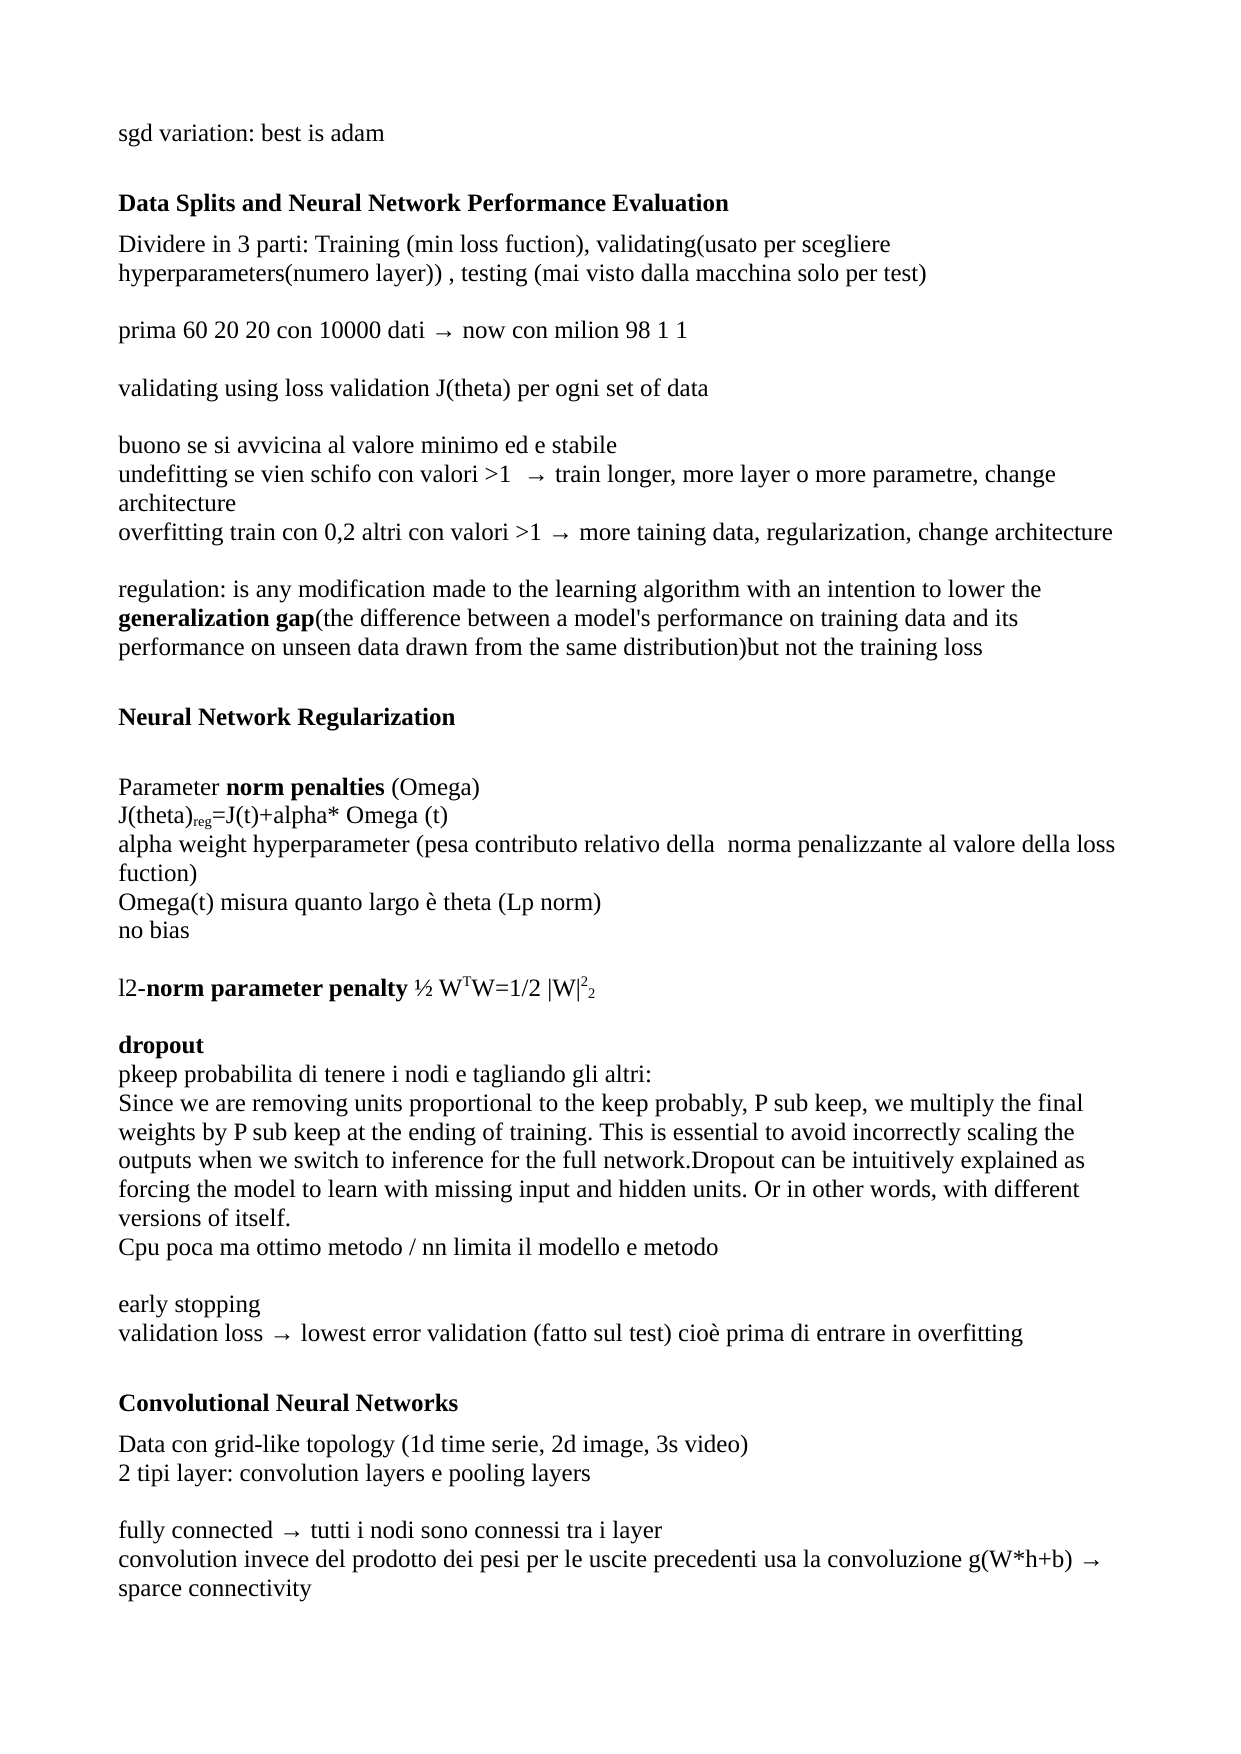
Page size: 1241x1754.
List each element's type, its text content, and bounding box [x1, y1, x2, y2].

text dropout [118, 1031, 1122, 1059]
text overfitting train con 0,2 altri con valori >1 → more taining data, regularization, change architecture [118, 517, 1122, 546]
text Omega(t) misura quanto largo è theta (Lp norm) [118, 887, 1122, 916]
text Parameter norm penalties (Omega) [118, 772, 1122, 801]
text validating using loss validation J(theta) per ogni set of data [118, 373, 1122, 402]
text Since we are removing units proportional to the keep probably, P sub keep, we multiply the final weights by P sub keep at the ending of training. This is essential to avoid incorrectly scaling the outputs when we switch to inference for the full network.Dropout can be intuitively explained as forcing the model to learn with missing input and hidden units. Or in other words, with different versions of itself. [118, 1088, 1122, 1232]
text 2 tipi layer: convolution layers e pooling layers [118, 1458, 1122, 1487]
text pkeep probabilita di tenere i nodi e tagliando gli altri: [118, 1059, 1122, 1088]
text fully connected → tutti i nodi sono connessi tra i layer [118, 1516, 1122, 1544]
text early stopping [118, 1289, 1122, 1318]
text l2-norm parameter penalty ½ WTW=1/2 |W|22 [118, 973, 1122, 1002]
text prima 60 20 20 con 10000 dati → now con milion 98 1 1 [118, 316, 1122, 344]
text sgd variation: best is adam [118, 118, 1122, 147]
text Data con grid-like topology (1d time serie, 2d image, 3s video) [118, 1429, 1122, 1458]
text convolution invece del prodotto dei pesi per le uscite precedenti usa la convoluzione g(W*h+b) → sparce connectivity [118, 1544, 1122, 1602]
text J(theta)reg=J(t)+alpha* Omega (t) [118, 801, 1122, 829]
text Dividere in 3 parti: Training (min loss fuction), validating(usato per scegliere hyperparameters(numero layer)) , testing (mai visto dalla macchina solo per test) [118, 229, 1122, 287]
text undefitting se vien schifo con valori >1 → train longer, more layer o more parametre, change architecture [118, 459, 1122, 517]
subtitle Convolutional Neural Networks [118, 1388, 1122, 1417]
text no bias [118, 916, 1122, 944]
subtitle Data Splits and Neural Network Performance Evaluation [118, 188, 1122, 217]
text validation loss → lowest error validation (fatto sul test) cioè prima di entrare in overfitting [118, 1318, 1122, 1347]
text buono se si avvicina al valore minimo ed e stabile [118, 431, 1122, 459]
text regulation: is any modification made to the learning algorithm with an intention to lower the generalization gap(the difference between a model's performance on training data and its performance on unseen data drawn from the same distribution)but not the training loss [118, 574, 1122, 661]
subtitle Neural Network Regularization [118, 702, 1122, 731]
text alpha weight hyperparameter (pesa contributo relativo della norma penalizzante al valore della loss fuction) [118, 829, 1122, 887]
text Cpu poca ma ottimo metodo / nn limita il modello e metodo [118, 1232, 1122, 1261]
